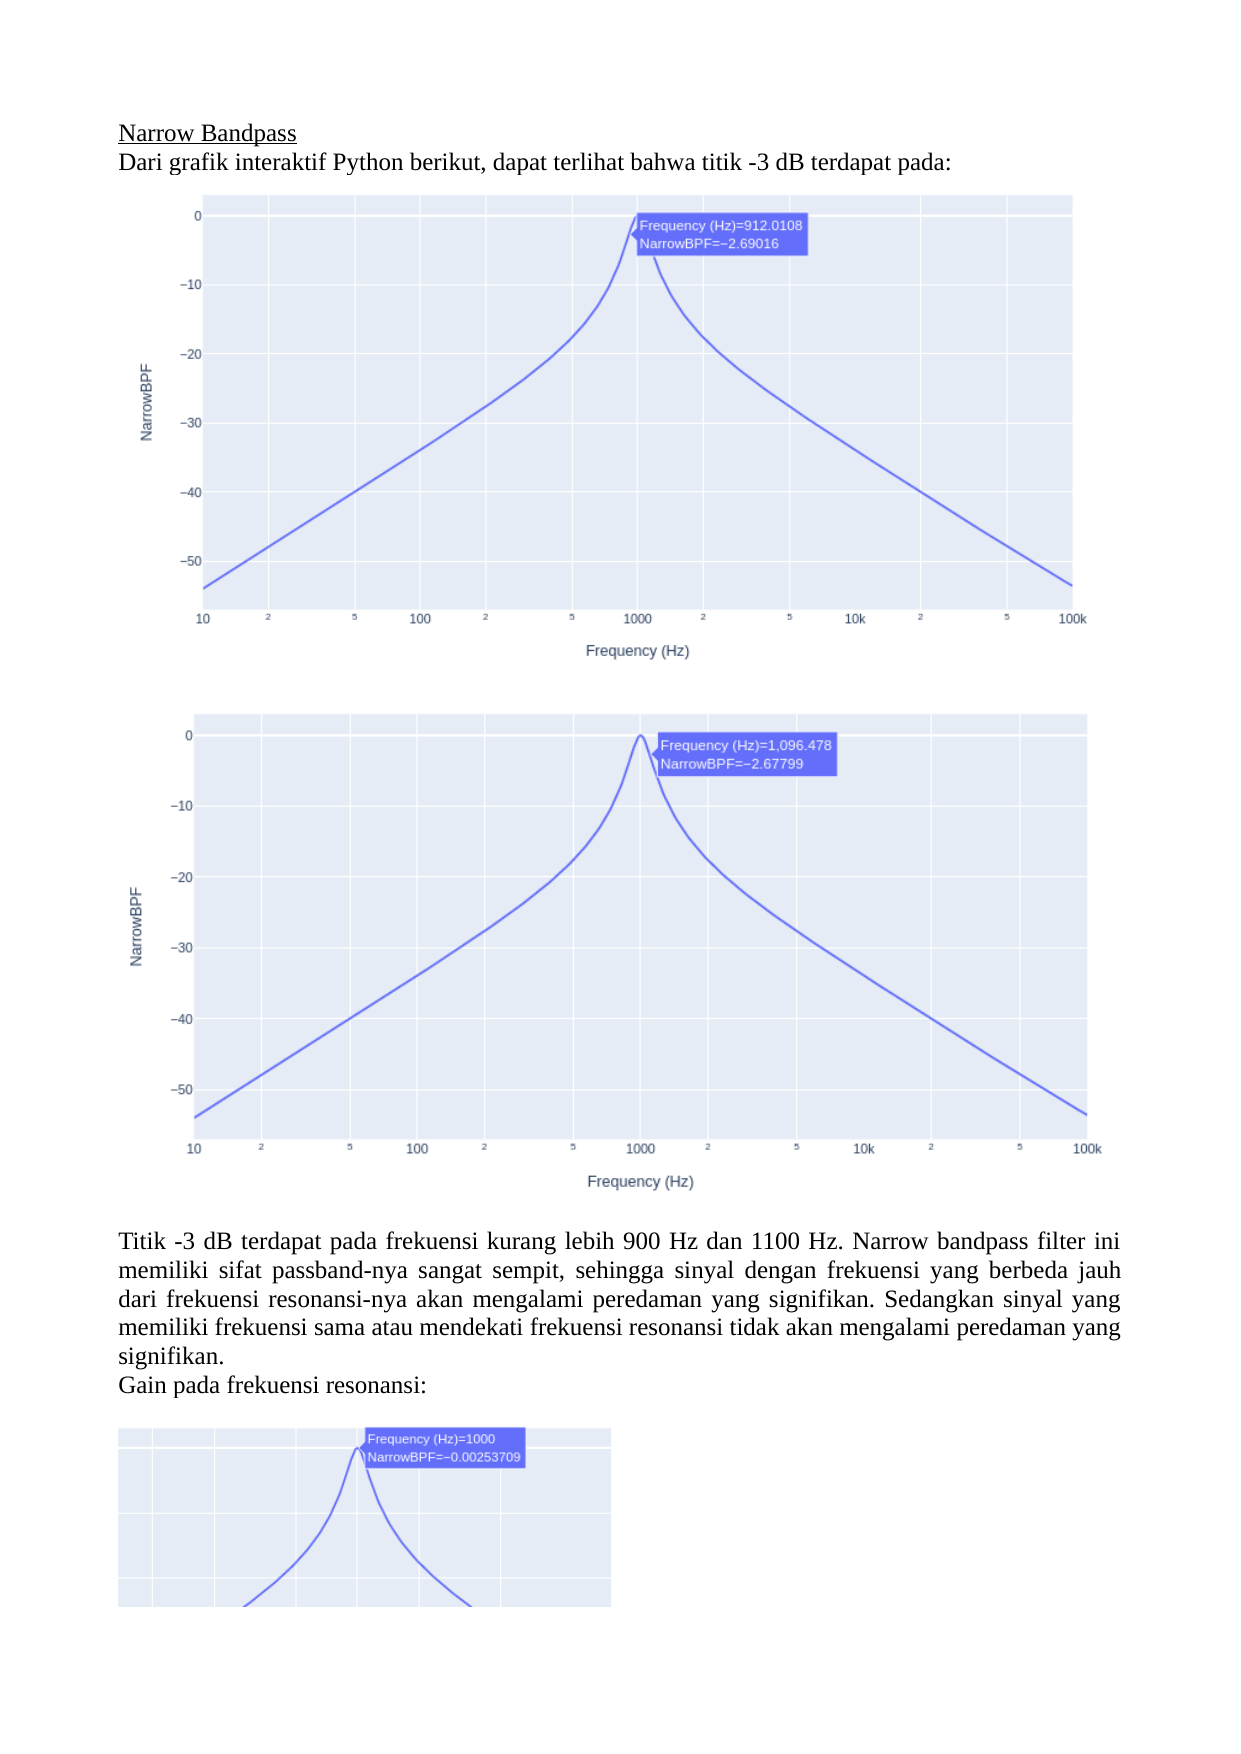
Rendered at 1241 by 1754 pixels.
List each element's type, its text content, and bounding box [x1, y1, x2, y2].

picture [118, 696, 1123, 1198]
text Titik -3 dB terdapat pada frekuensi kurang lebih 900 Hz dan 1100 Hz. Narrow bandpass filter ini memiliki sifat passband-nya sangat sempit, sehingga sinyal dengan frekuensi yang berbeda jauh dari frekuensi resonansi-nya akan mengalami peredaman yang signifikan. Sedangkan sinyal yang memiliki frekuensi sama atau mendekati frekuensi resonansi tidak akan mengalami peredaman yang signifikan. [118, 1226, 1122, 1370]
text Narrow Bandpass [118, 118, 1122, 147]
picture [118, 1398, 612, 1607]
picture [118, 175, 1123, 668]
text Gain pada frekuensi resonansi: [118, 1370, 1122, 1399]
text Dari grafik interaktif Python berikut, dapat terlihat bahwa titik -3 dB terdapat pada: [118, 147, 1122, 175]
